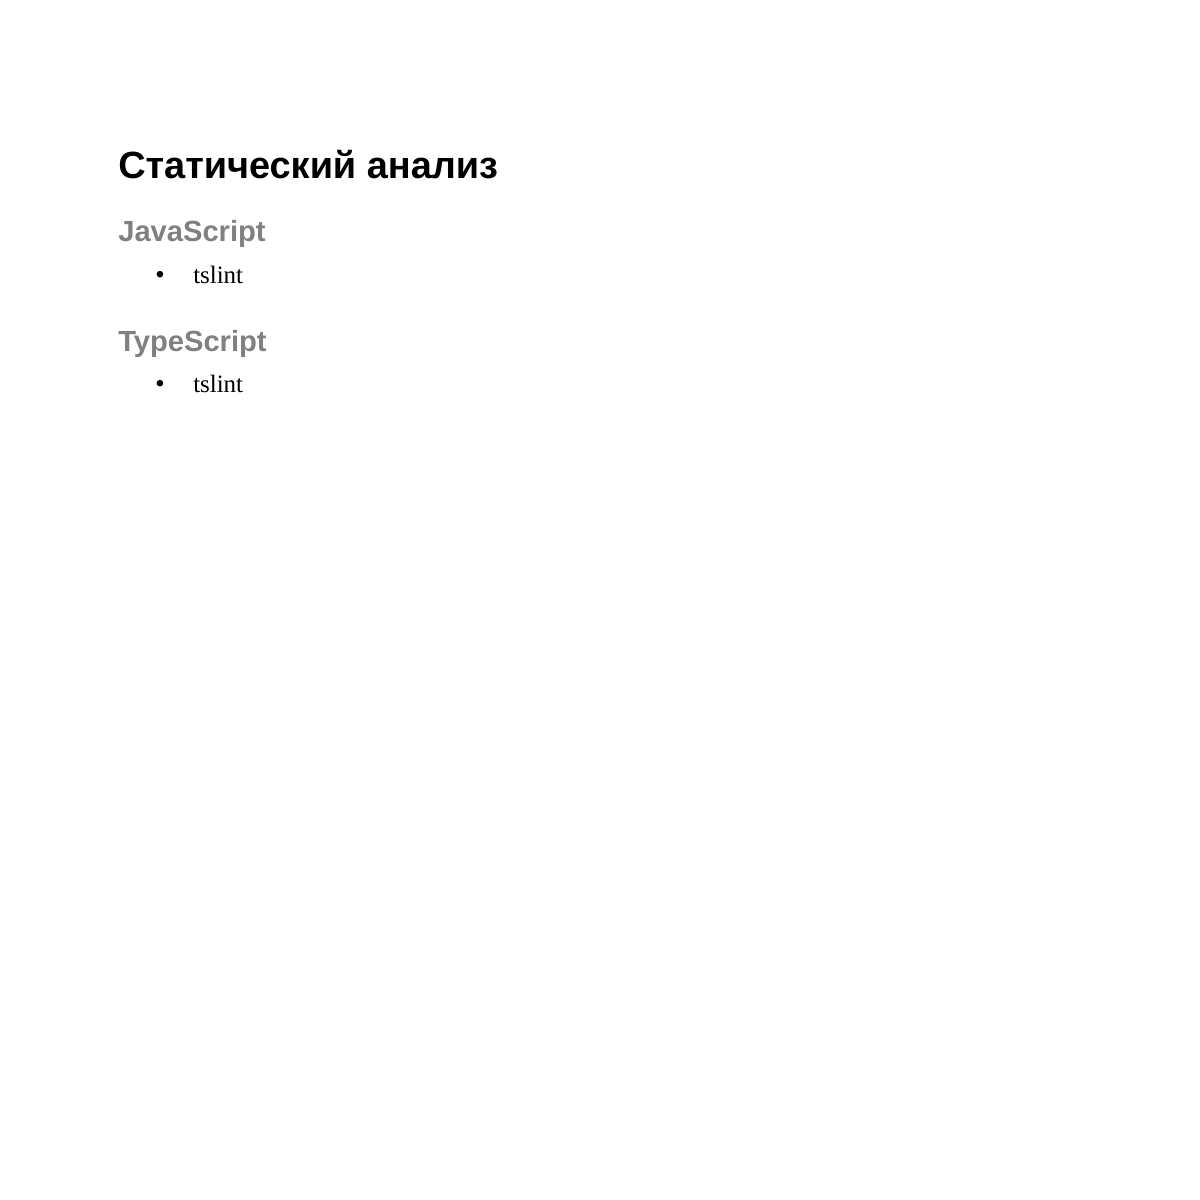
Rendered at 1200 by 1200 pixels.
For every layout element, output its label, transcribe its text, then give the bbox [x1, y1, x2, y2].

subtitle JavaScript [118, 214, 1082, 247]
list tslint [156, 260, 1082, 289]
subtitle Статический анализ [118, 143, 1082, 187]
subtitle TypeScript [118, 323, 1082, 357]
list tslint [156, 369, 1082, 398]
